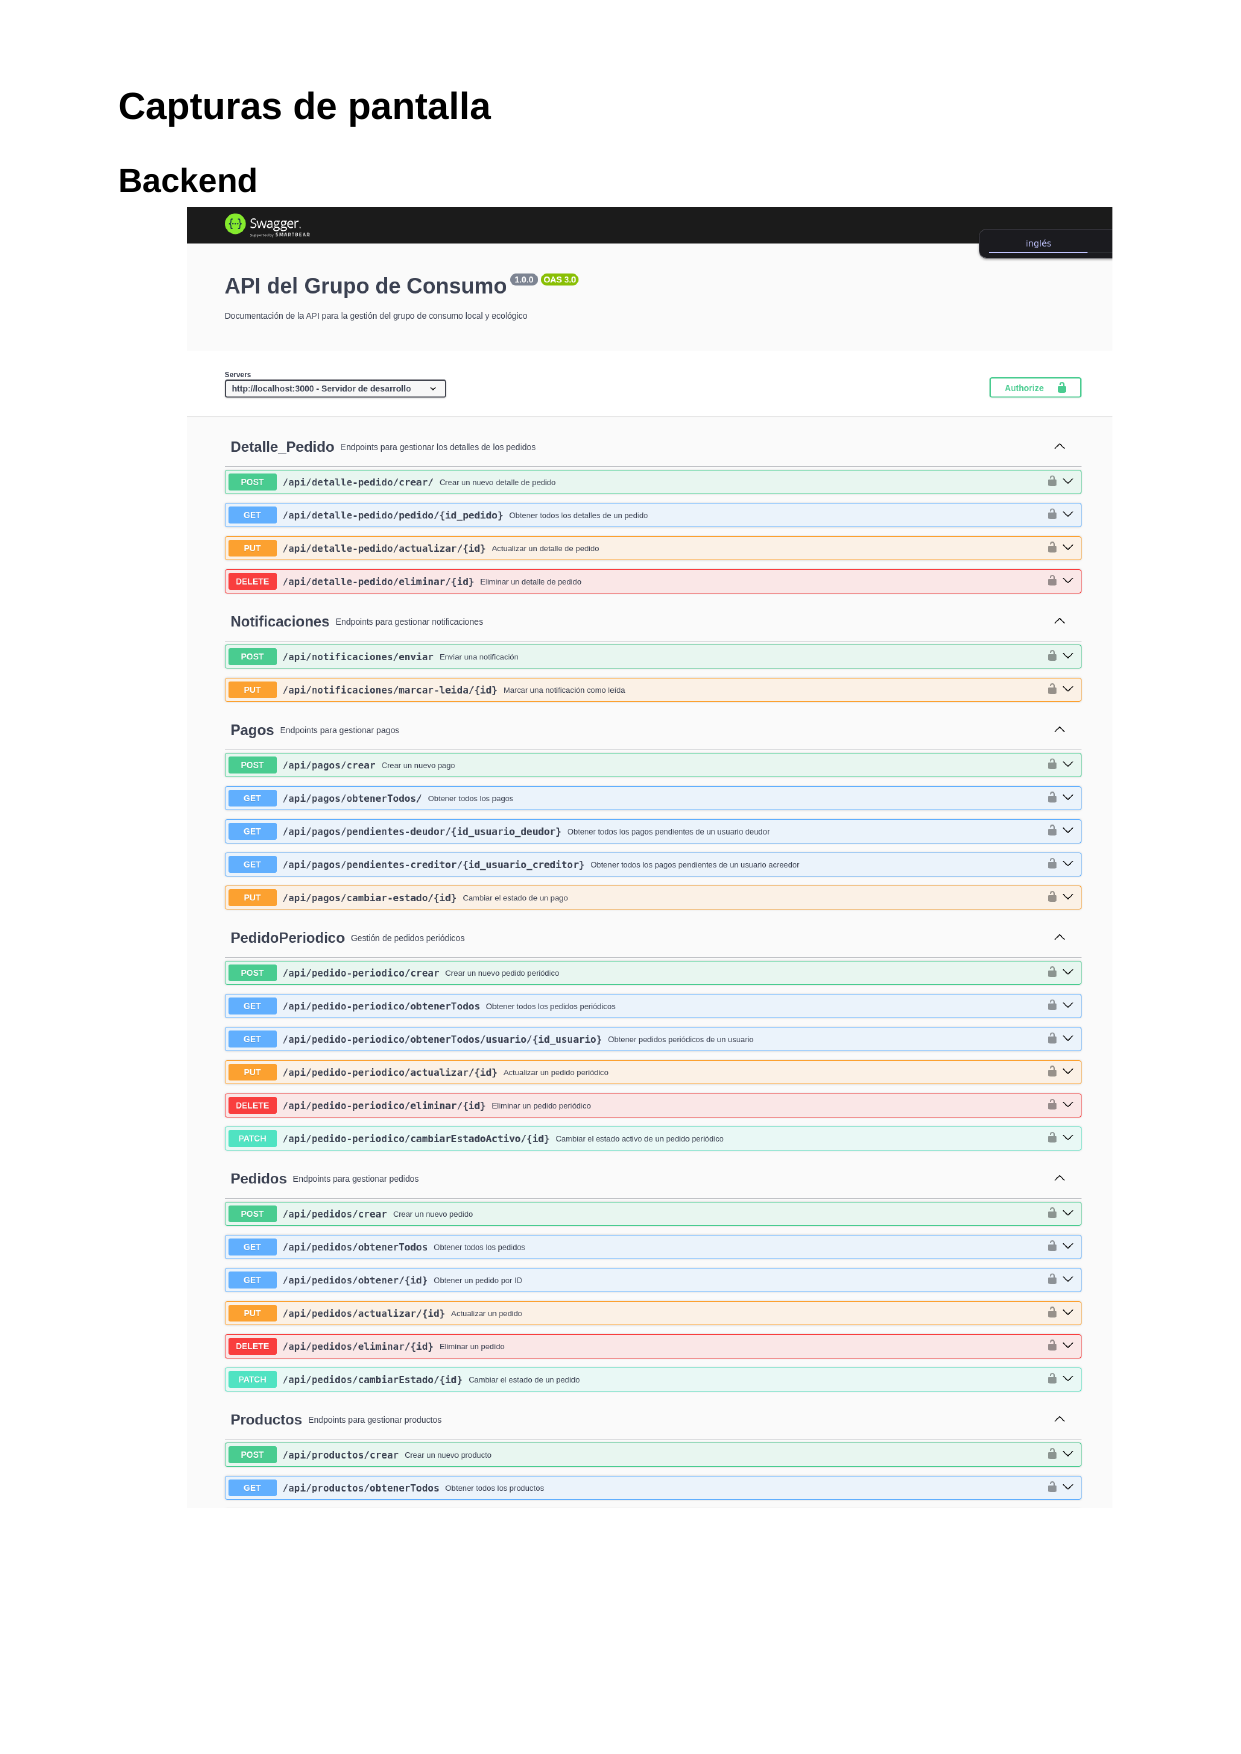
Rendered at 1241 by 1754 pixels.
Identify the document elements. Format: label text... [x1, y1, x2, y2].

subtitle Backend [118, 161, 1181, 200]
subtitle Capturas de pantalla [118, 84, 1181, 128]
picture [187, 207, 1113, 1508]
